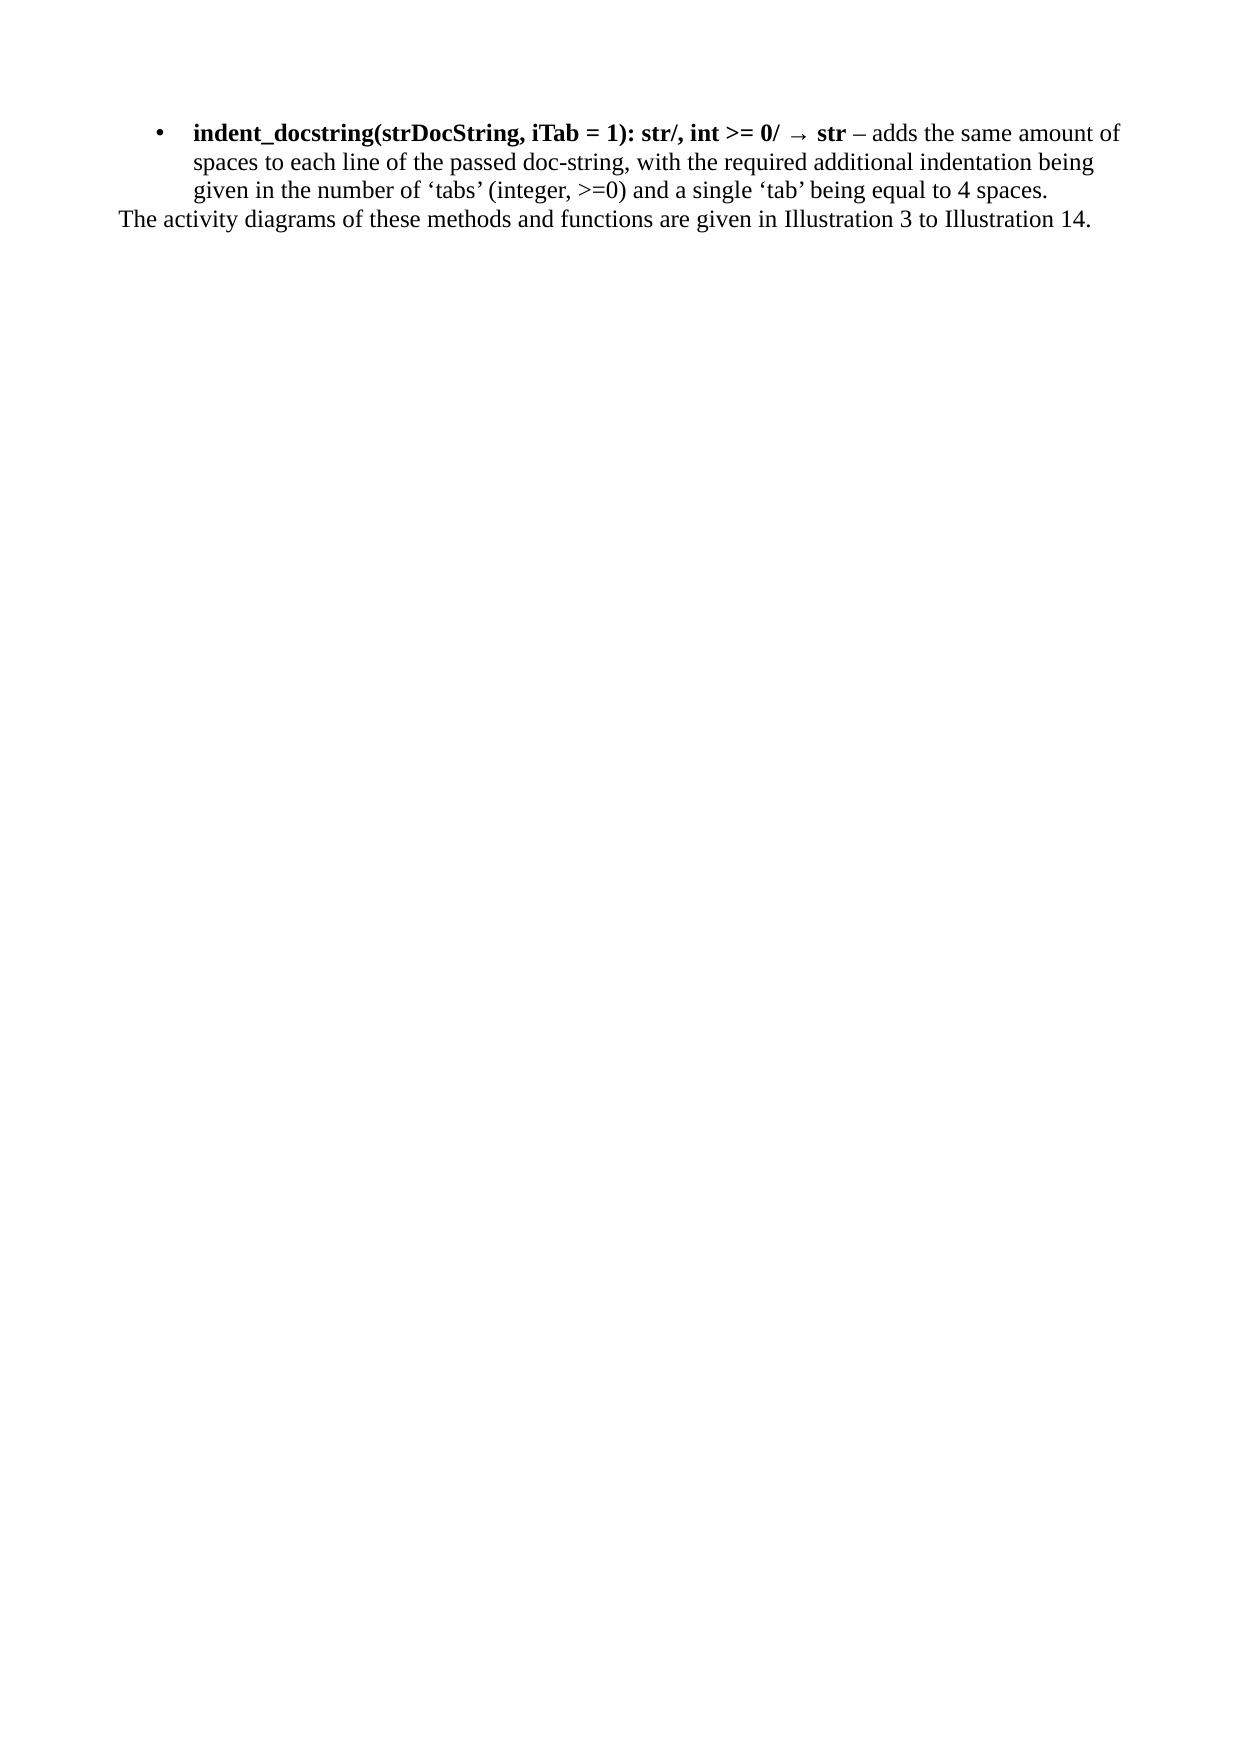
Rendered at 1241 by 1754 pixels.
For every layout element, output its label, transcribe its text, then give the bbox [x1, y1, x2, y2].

text The activity diagrams of these methods and functions are given in Illustration 3 to Illustration 14. [118, 204, 1122, 233]
list indent_docstring(strDocString, iTab = 1): str/, int >= 0/ → str – adds the same amount of spaces to each line of the passed doc-string, with the required additional indentation being given in the number of ‘tabs’ (integer, >=0) and a single ‘tab’ being equal to 4 spaces. [156, 118, 1122, 204]
